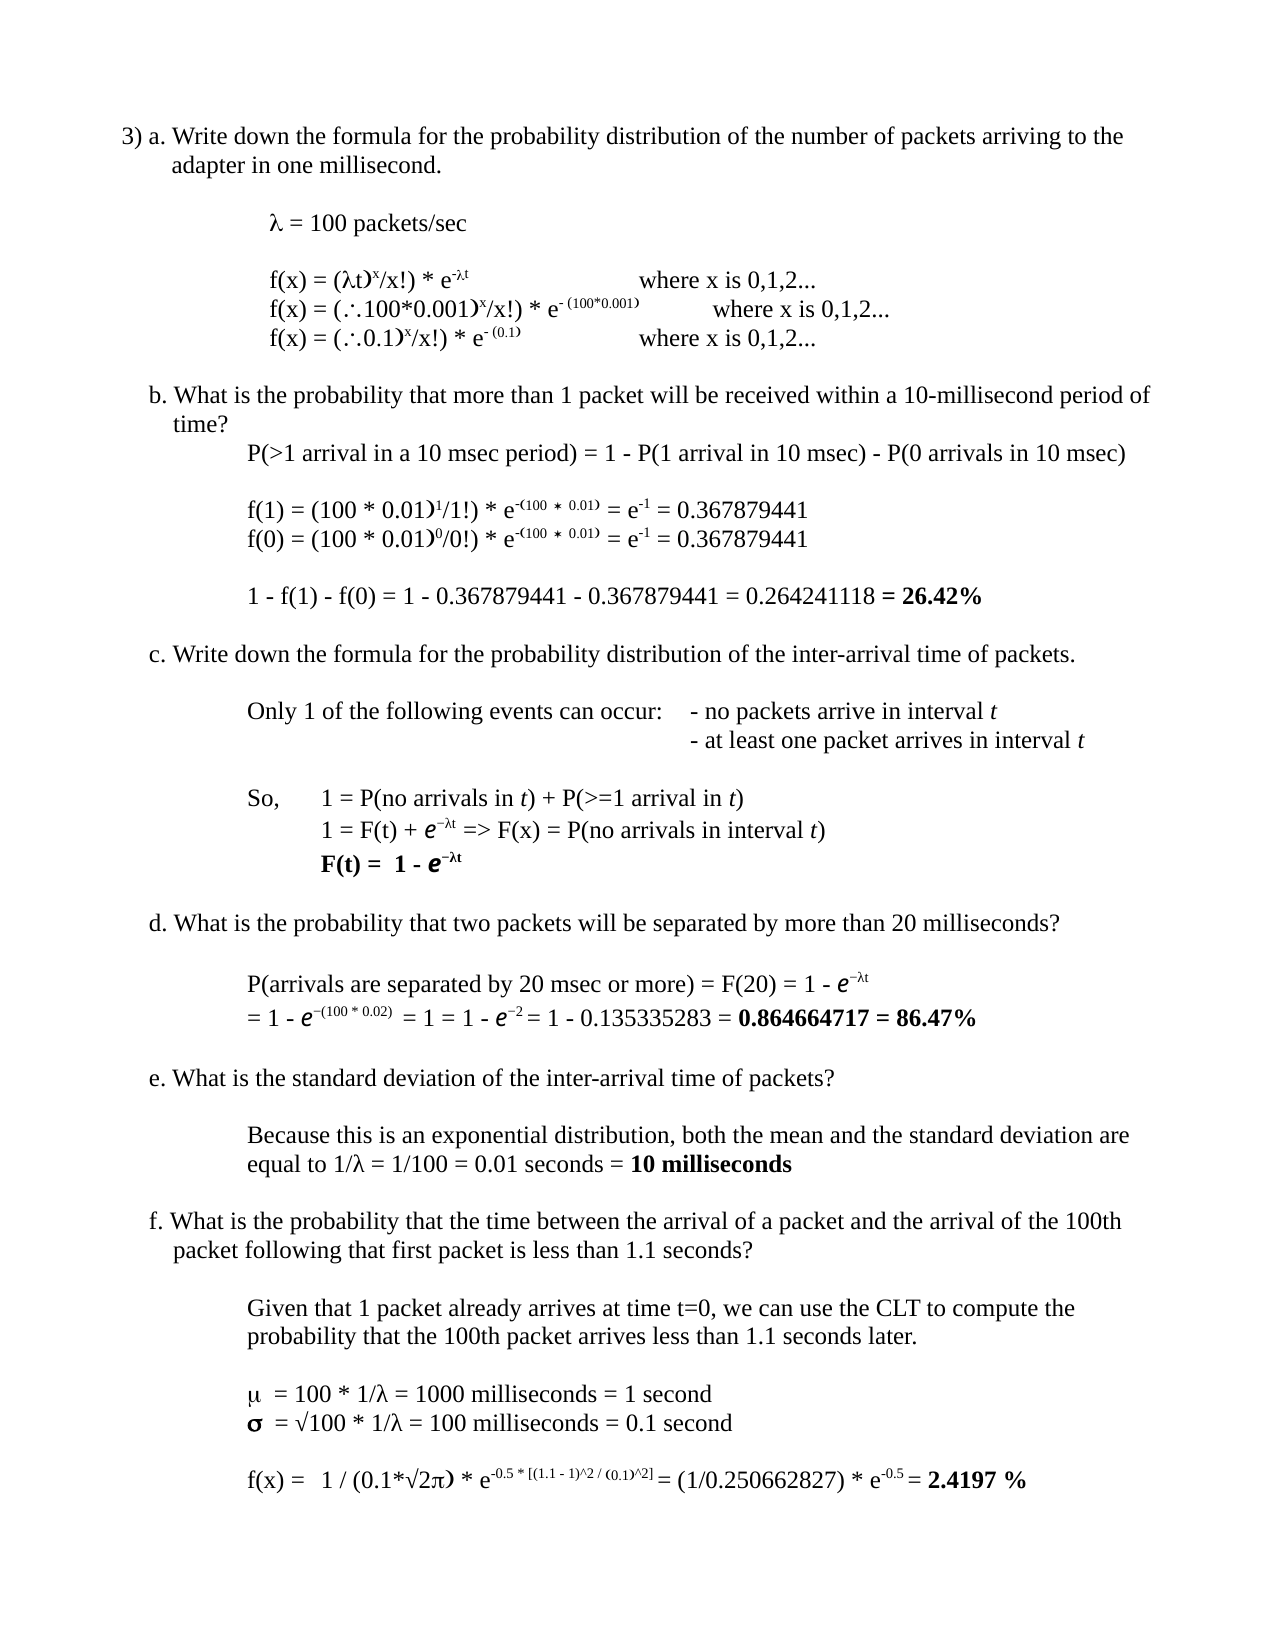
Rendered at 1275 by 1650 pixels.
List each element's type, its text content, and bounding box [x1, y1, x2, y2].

text f(x) = (λt)x/x!) * e-λt where x is 0,1,2... [121, 265, 1153, 294]
text P(arrivals are separated by 20 msec or more) = F(20) = 1 - e−λt [149, 966, 1153, 1000]
text f(x) = 1 / (0.1*√2π) * e-0.5 * [(1.1 - 1)^2 / (0.1)^2] = (1/0.250662827) * e-0.5 = 2.4197 % [149, 1465, 1153, 1494]
text σ = √100 * 1/λ = 100 milliseconds = 0.1 second [149, 1408, 1153, 1436]
text 1 = F(t) + e−λt => F(x) = P(no arrivals in interval t) [149, 811, 1153, 846]
text f(x) = (\100*0.001)x/x!) * e- (100*0.001) where x is 0,1,2... [121, 294, 1153, 323]
text 1 - f(1) - f(0) = 1 - 0.367879441 - 0.367879441 = 0.264241118 = 26.42% [149, 581, 1153, 610]
text = 1 - e−(100 * 0.02) = 1 = 1 - e−2 = 1 - 0.135335283 = 0.864664717 = 86.47% [149, 1000, 1153, 1034]
text b. What is the probability that more than 1 packet will be received within a 10-millisecond period of time? [149, 380, 1153, 438]
text 3) a. Write down the formula for the probability distribution of the number of packets arriving to the adapter in one millisecond. [121, 121, 1153, 179]
text So, 1 = P(no arrivals in t) + P(>=1 arrival in t) [149, 783, 1153, 811]
text λ = 100 packets/sec [121, 208, 1153, 236]
text - at least one packet arrives in interval t [149, 725, 1153, 754]
text f(x) = (\0.1)x/x!) * e- (0.1) where x is 0,1,2... [121, 323, 1153, 351]
text Only 1 of the following events can occur: - no packets arrive in interval t [149, 696, 1153, 725]
text P(>1 arrival in a 10 msec period) = 1 - P(1 arrival in 10 msec) - P(0 arrivals in 10 msec) [149, 438, 1153, 466]
text c. Write down the formula for the probability distribution of the inter-arrival time of packets. [149, 639, 1153, 668]
text f(1) = (100 * 0.01)1/1!) * e-(100 * 0.01) = e-1 = 0.367879441 [149, 495, 1153, 524]
text Given that 1 packet already arrives at time t=0, we can use the CLT to compute the probability that the 100th packet arrives less than 1.1 seconds later. [149, 1293, 1153, 1350]
text Because this is an exponential distribution, both the mean and the standard deviation are equal to 1/λ = 1/100 = 0.01 seconds = 10 milliseconds [149, 1120, 1153, 1178]
text μ = 100 * 1/λ = 1000 milliseconds = 1 second [149, 1379, 1153, 1408]
text e. What is the standard deviation of the inter-arrival time of packets? [149, 1063, 1153, 1091]
text d. What is the probability that two packets will be separated by more than 20 milliseconds? [149, 908, 1153, 937]
text f. What is the probability that the time between the arrival of a packet and the arrival of the 100th packet following that first packet is less than 1.1 seconds? [149, 1206, 1153, 1264]
text f(0) = (100 * 0.01)0/0!) * e-(100 * 0.01) = e-1 = 0.367879441 [149, 524, 1153, 553]
text F(t) = 1 - e−λt [149, 846, 1153, 879]
